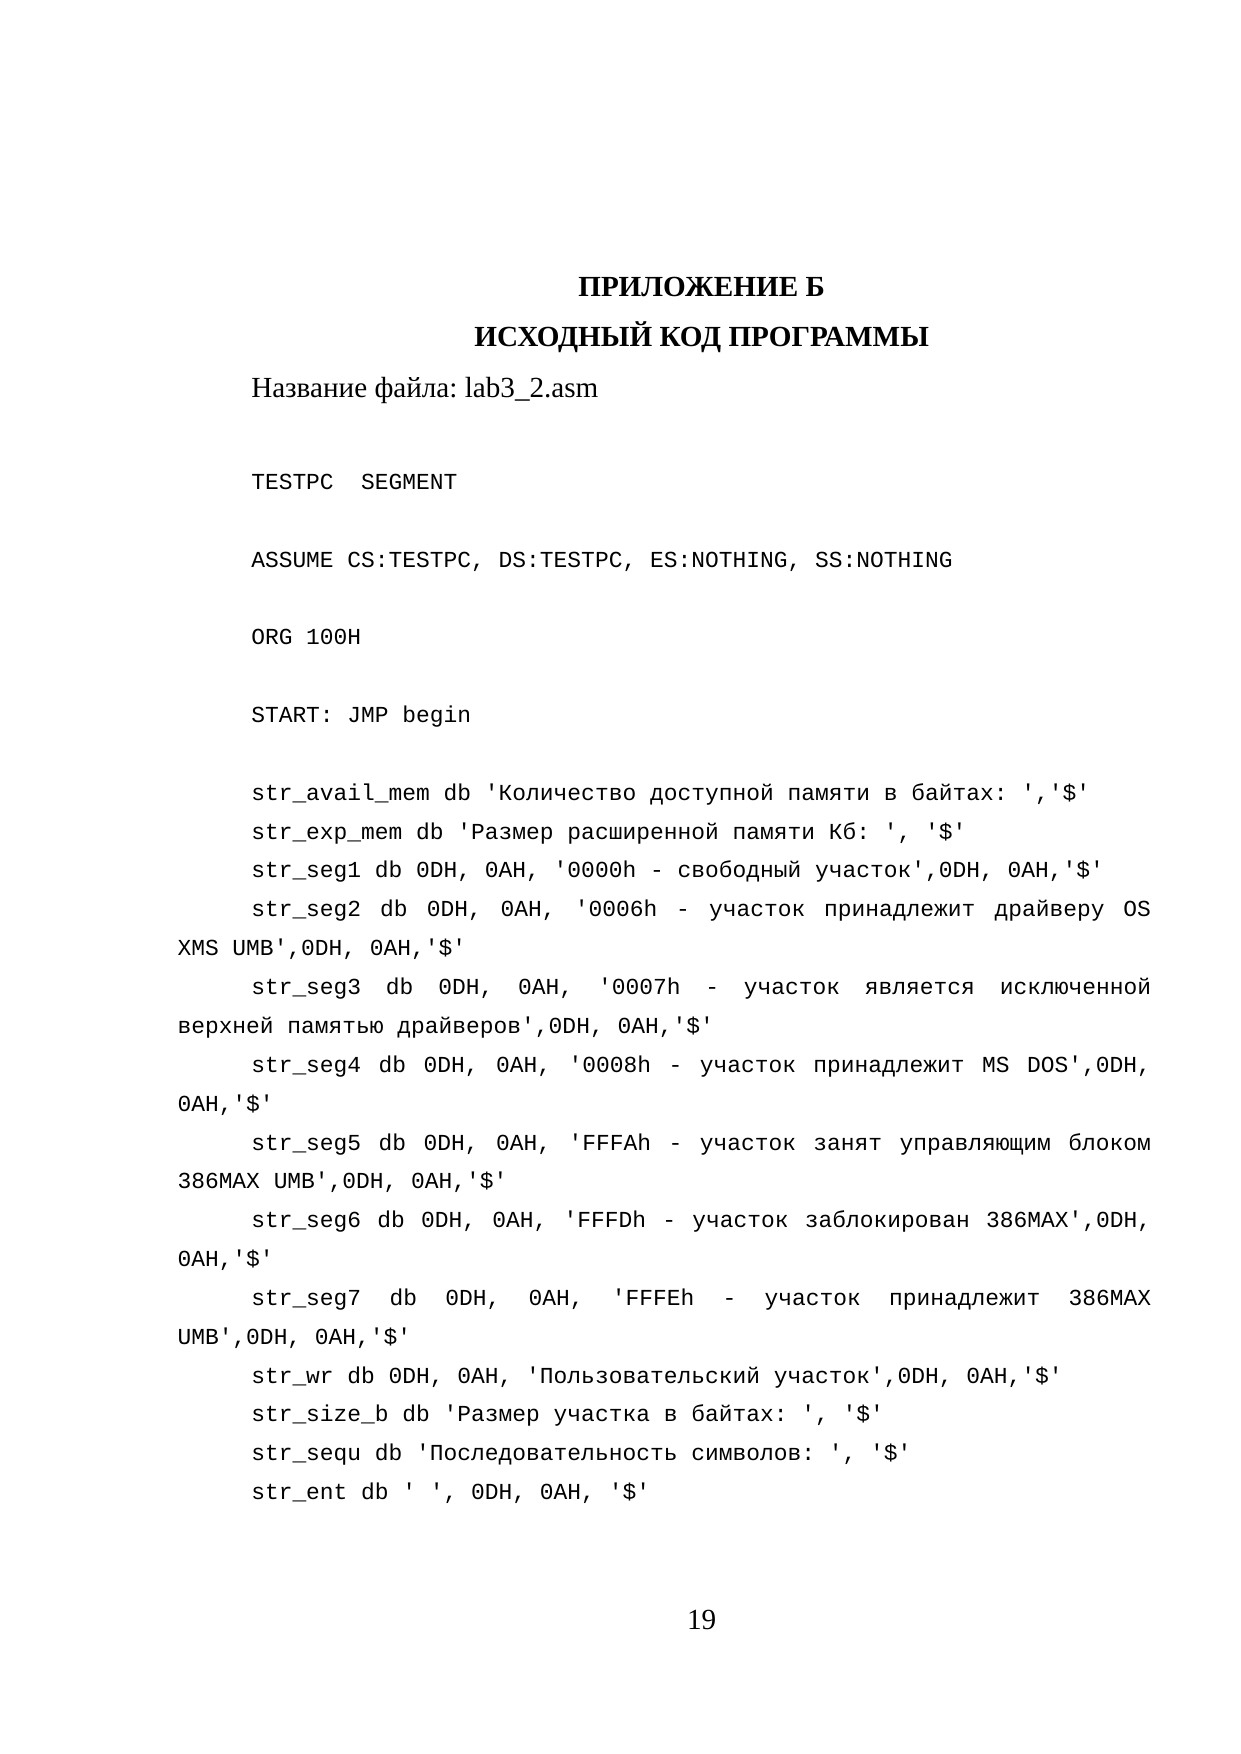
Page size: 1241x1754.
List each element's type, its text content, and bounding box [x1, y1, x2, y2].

text str_seg5 db 0DH, 0AH, 'FFFAh - участок занят управляющим блоком 386MAX UMB',0DH, 0AH,'$' [177, 1131, 1152, 1196]
text ASSUME CS:TESTPC, DS:TESTPC, ES:NOTHING, SS:NOTHING [177, 548, 1152, 574]
text str_avail_mem db 'Количество доступной памяти в байтах: ','$' [177, 781, 1152, 807]
text str_seg4 db 0DH, 0AH, '0008h - участок принадлежит MS DOS',0DH, 0AH,'$' [177, 1053, 1152, 1118]
text str_seg1 db 0DH, 0AH, '0000h - свободный участок',0DH, 0AH,'$' [177, 859, 1152, 885]
text TESTPC SEGMENT [177, 470, 1152, 496]
text str_ent db ' ', 0DH, 0AH, '$' [177, 1481, 1152, 1506]
text str_exp_mem db 'Размер расширенной памяти Кб: ', '$' [177, 820, 1152, 846]
text str_seg2 db 0DH, 0AH, '0006h - участок принадлежит драйверу OS XMS UMB',0DH, 0AH,'$' [177, 898, 1152, 962]
text START: JMP begin [177, 703, 1152, 729]
text Название файла: lab3_2.asm [177, 370, 1152, 403]
text str_seg3 db 0DH, 0AH, '0007h - участок является исключенной верхней памятью драйверов',0DH, 0AH,'$' [177, 975, 1152, 1040]
text ORG 100H [177, 626, 1152, 652]
text str_seg7 db 0DH, 0AH, 'FFFEh - участок принадлежит 386MAX UMB',0DH, 0AH,'$' [177, 1286, 1152, 1351]
text str_seg6 db 0DH, 0AH, 'FFFDh - участок заблокирован 386MAX',0DH, 0AH,'$' [177, 1208, 1152, 1273]
text str_sequ db 'Последовательность символов: ', '$' [177, 1442, 1152, 1468]
text str_size_b db 'Размер участка в байтах: ', '$' [177, 1403, 1152, 1429]
text ПРИЛОЖЕНИЕ Б [177, 269, 1152, 303]
text str_wr db 0DH, 0AH, 'Пользовательский участок',0DH, 0AH,'$' [177, 1364, 1152, 1390]
text ИСХОДНЫЙ КОД ПРОГРАММЫ [177, 319, 1152, 353]
